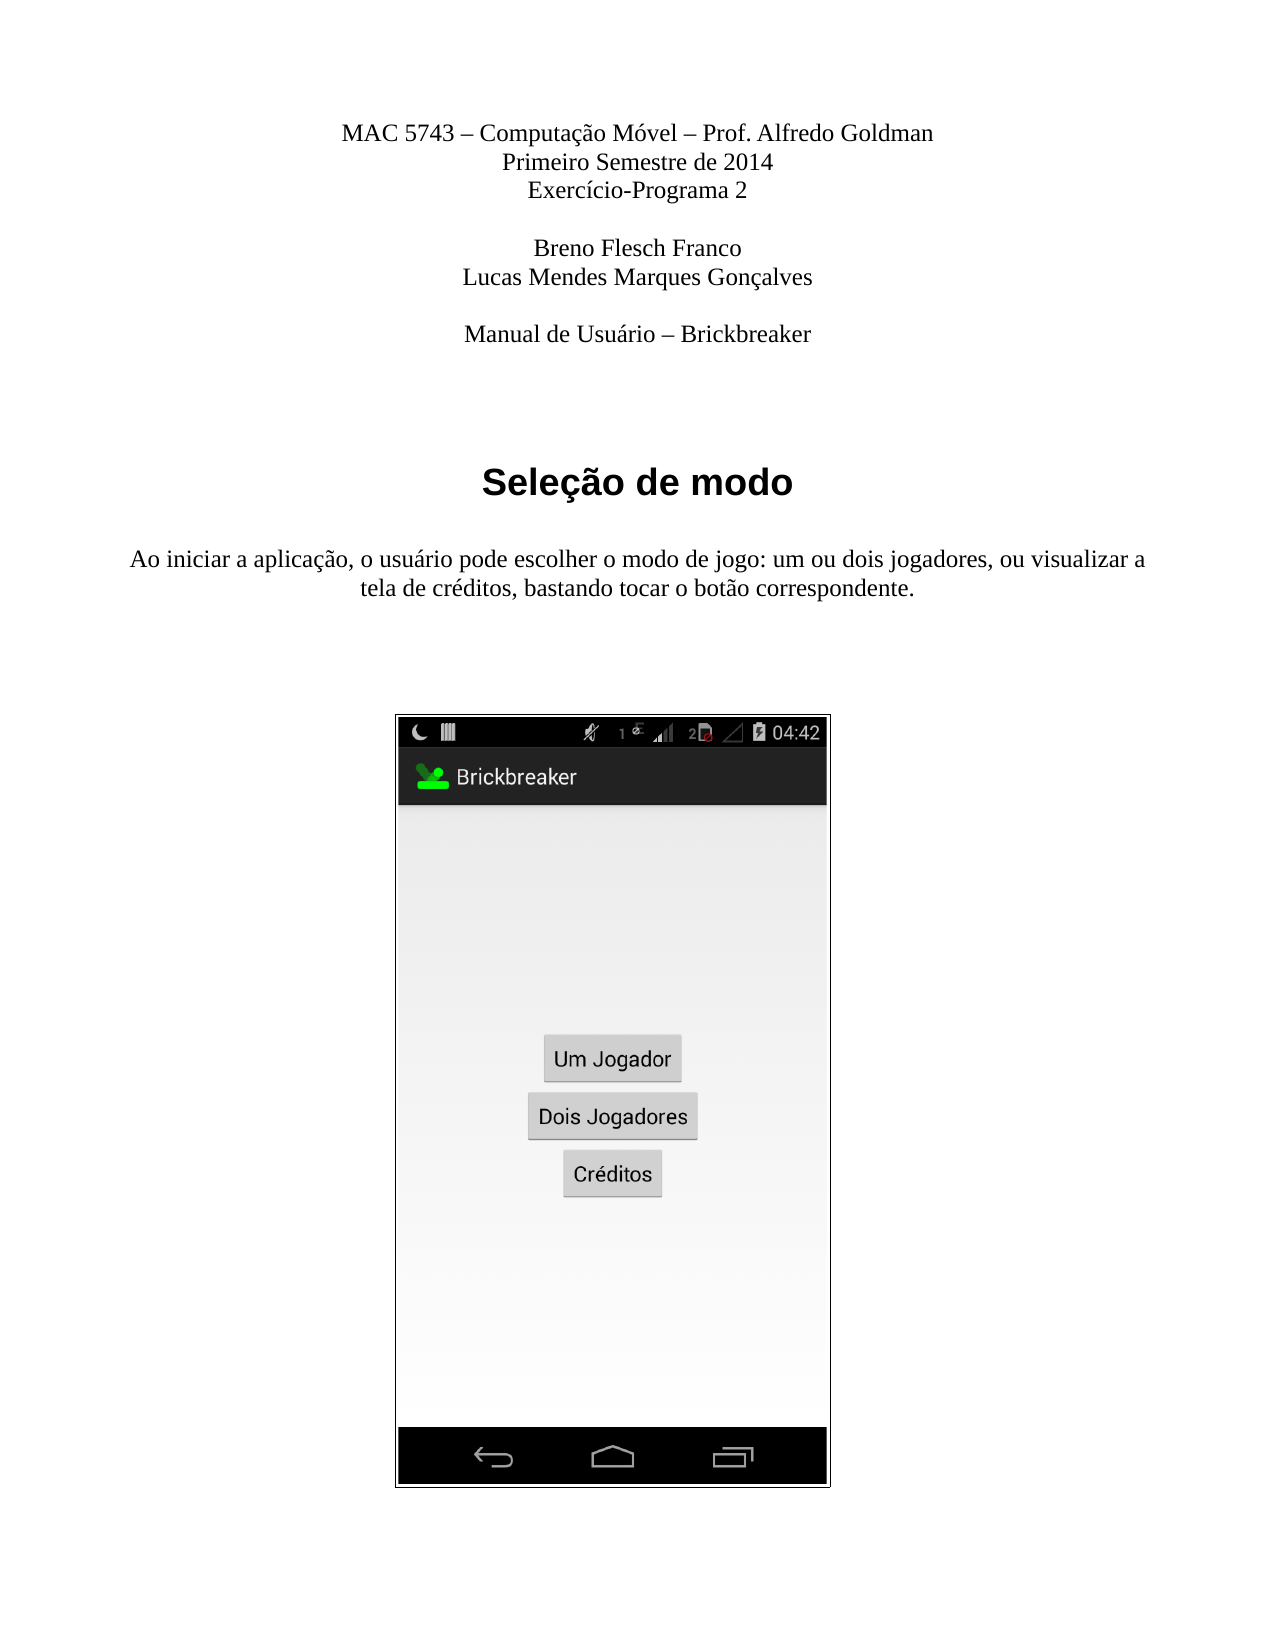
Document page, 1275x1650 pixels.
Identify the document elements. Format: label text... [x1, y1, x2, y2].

subtitle Seleção de modo [118, 459, 1157, 503]
picture [398, 717, 827, 1484]
text Breno Flesch Franco [118, 233, 1157, 262]
text Primeiro Semestre de 2014 [118, 147, 1157, 176]
text Manual de Usuário – Brickbreaker [118, 319, 1157, 348]
text MAC 5743 – Computação Móvel – Prof. Alfredo Goldman [118, 118, 1157, 147]
text Lucas Mendes Marques Gonçalves [118, 262, 1157, 291]
text Exercício-Programa 2 [118, 176, 1157, 204]
text Ao iniciar a aplicação, o usuário pode escolher o modo de jogo: um ou dois jogadores, ou visualizar a tela de créditos, bastando tocar o botão correspondente. [118, 544, 1157, 602]
